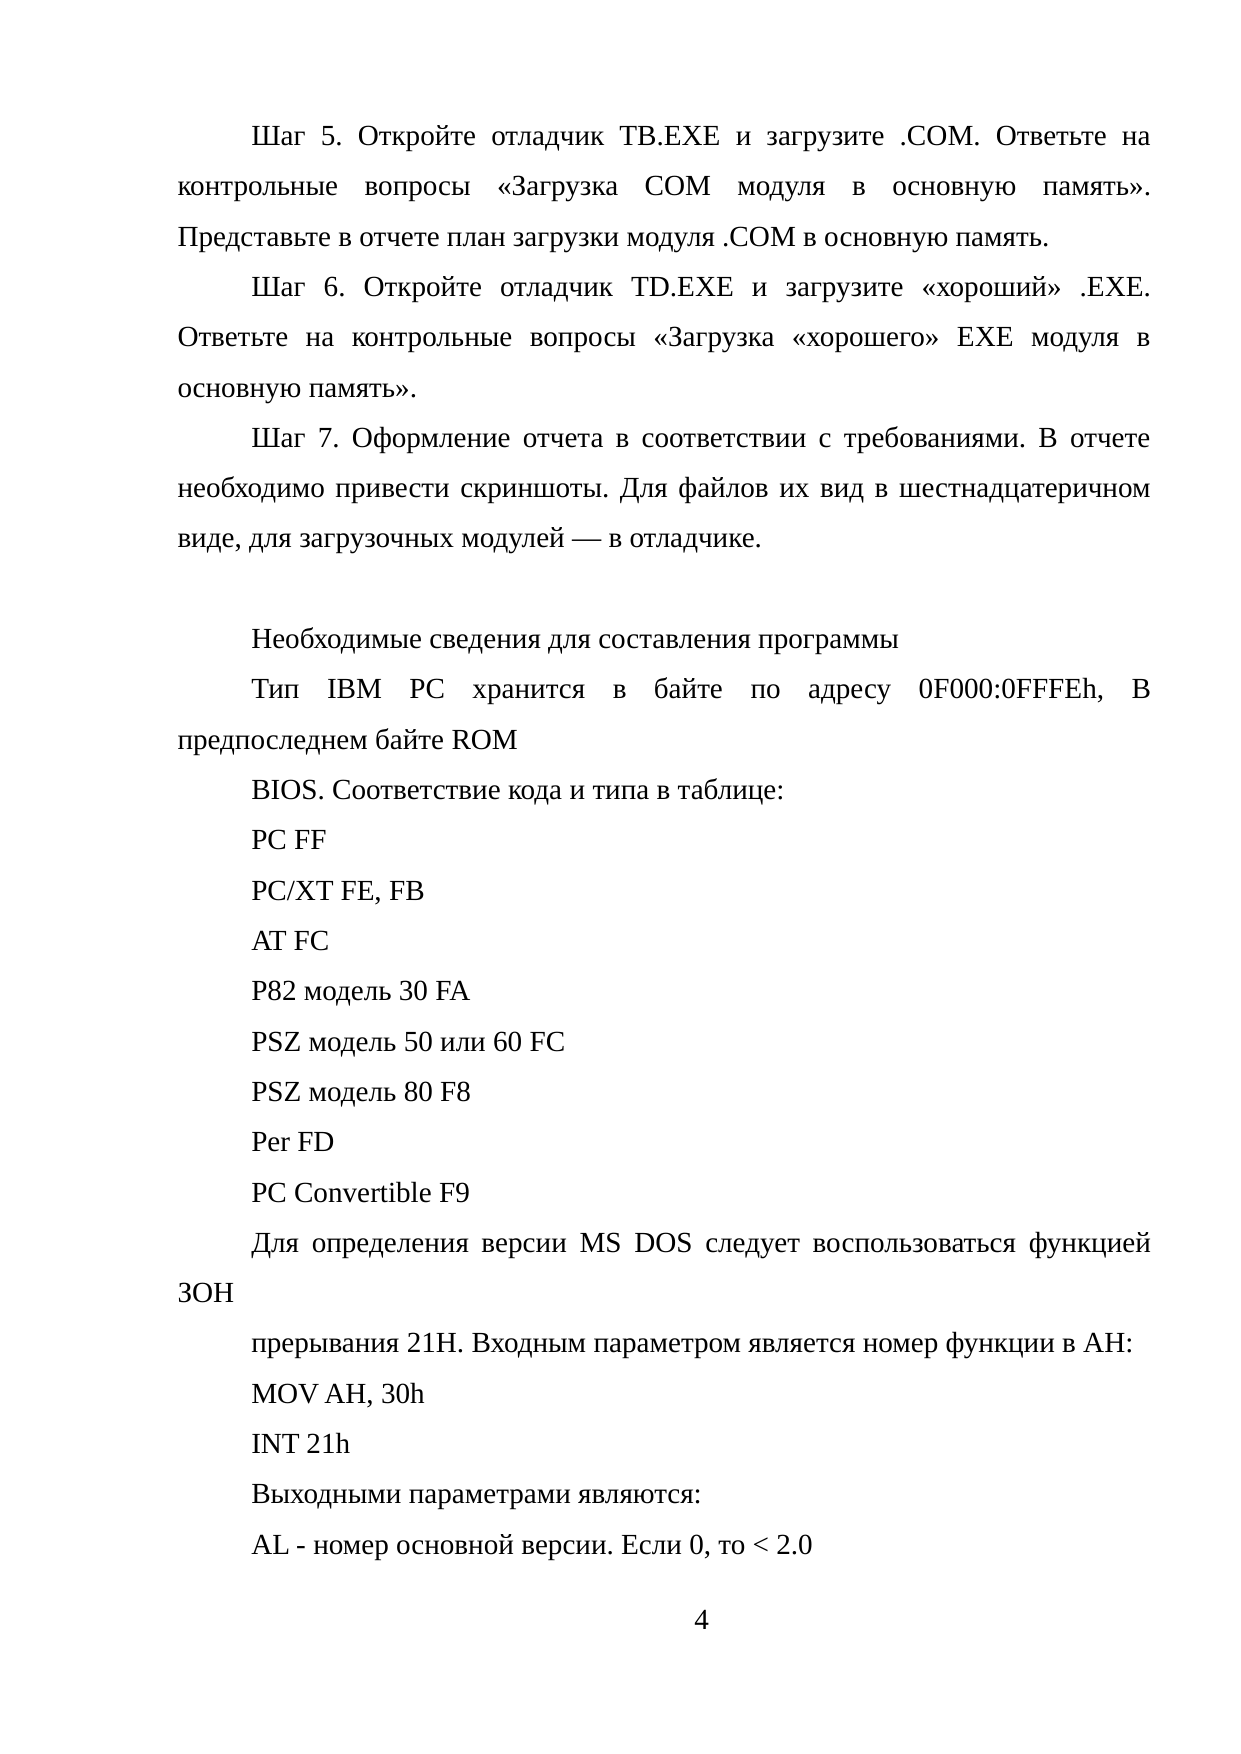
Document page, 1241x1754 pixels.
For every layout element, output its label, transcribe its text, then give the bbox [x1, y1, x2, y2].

text Шаг 5. Откройте отладчик ТВ.ЕХЕ и загрузите .СОМ. Ответьте на контрольные вопросы «Загрузка СОМ модуля в основную память». Представьте в отчете план загрузки модуля .СОМ в основную память. [177, 118, 1152, 252]
text AL - номер основной версии. Если 0, то < 2.0 [177, 1527, 1152, 1560]
text прерывания 21Н. Входным параметром является номер функции в АН: [177, 1326, 1152, 1359]
text AT FC [177, 923, 1152, 957]
text MOV AH, 30h [177, 1376, 1152, 1409]
text Необходимые сведения для составления программы [177, 621, 1152, 655]
text PC/XT FE, FB [177, 873, 1152, 906]
text PSZ модель 50 или 60 FC [177, 1024, 1152, 1057]
text Шаг 6. Откройте отладчик TD.EXE и загрузите «хороший» .EXE. Ответьте на контрольные вопросы «Загрузка «хорошего» ЕХЕ модуля в основную память». [177, 269, 1152, 403]
text P82 модель 30 FA [177, 973, 1152, 1007]
text PC Convertible F9 [177, 1175, 1152, 1208]
text PSZ модель 80 F8 [177, 1074, 1152, 1108]
text Per FD [177, 1124, 1152, 1158]
text Шаг 7. Оформление отчета в соответствии с требованиями. В отчете необходимо привести скриншоты. Для файлов их вид в шестнадцатеричном виде, для загрузочных модулей — в отладчике. [177, 420, 1152, 554]
text BIOS. Соответствие кода и типа в таблице: [177, 772, 1152, 806]
text INT 21h [177, 1426, 1152, 1460]
text PC FF [177, 822, 1152, 856]
text Выходными параметрами являются: [177, 1477, 1152, 1510]
text Тип IBM PC хранится в байте по адресу 0F000:0FFFEh, B предпоследнем байте ROM [177, 672, 1152, 755]
text Для определения версии MS DOS следует воспользоваться функцией ЗОН [177, 1225, 1152, 1309]
